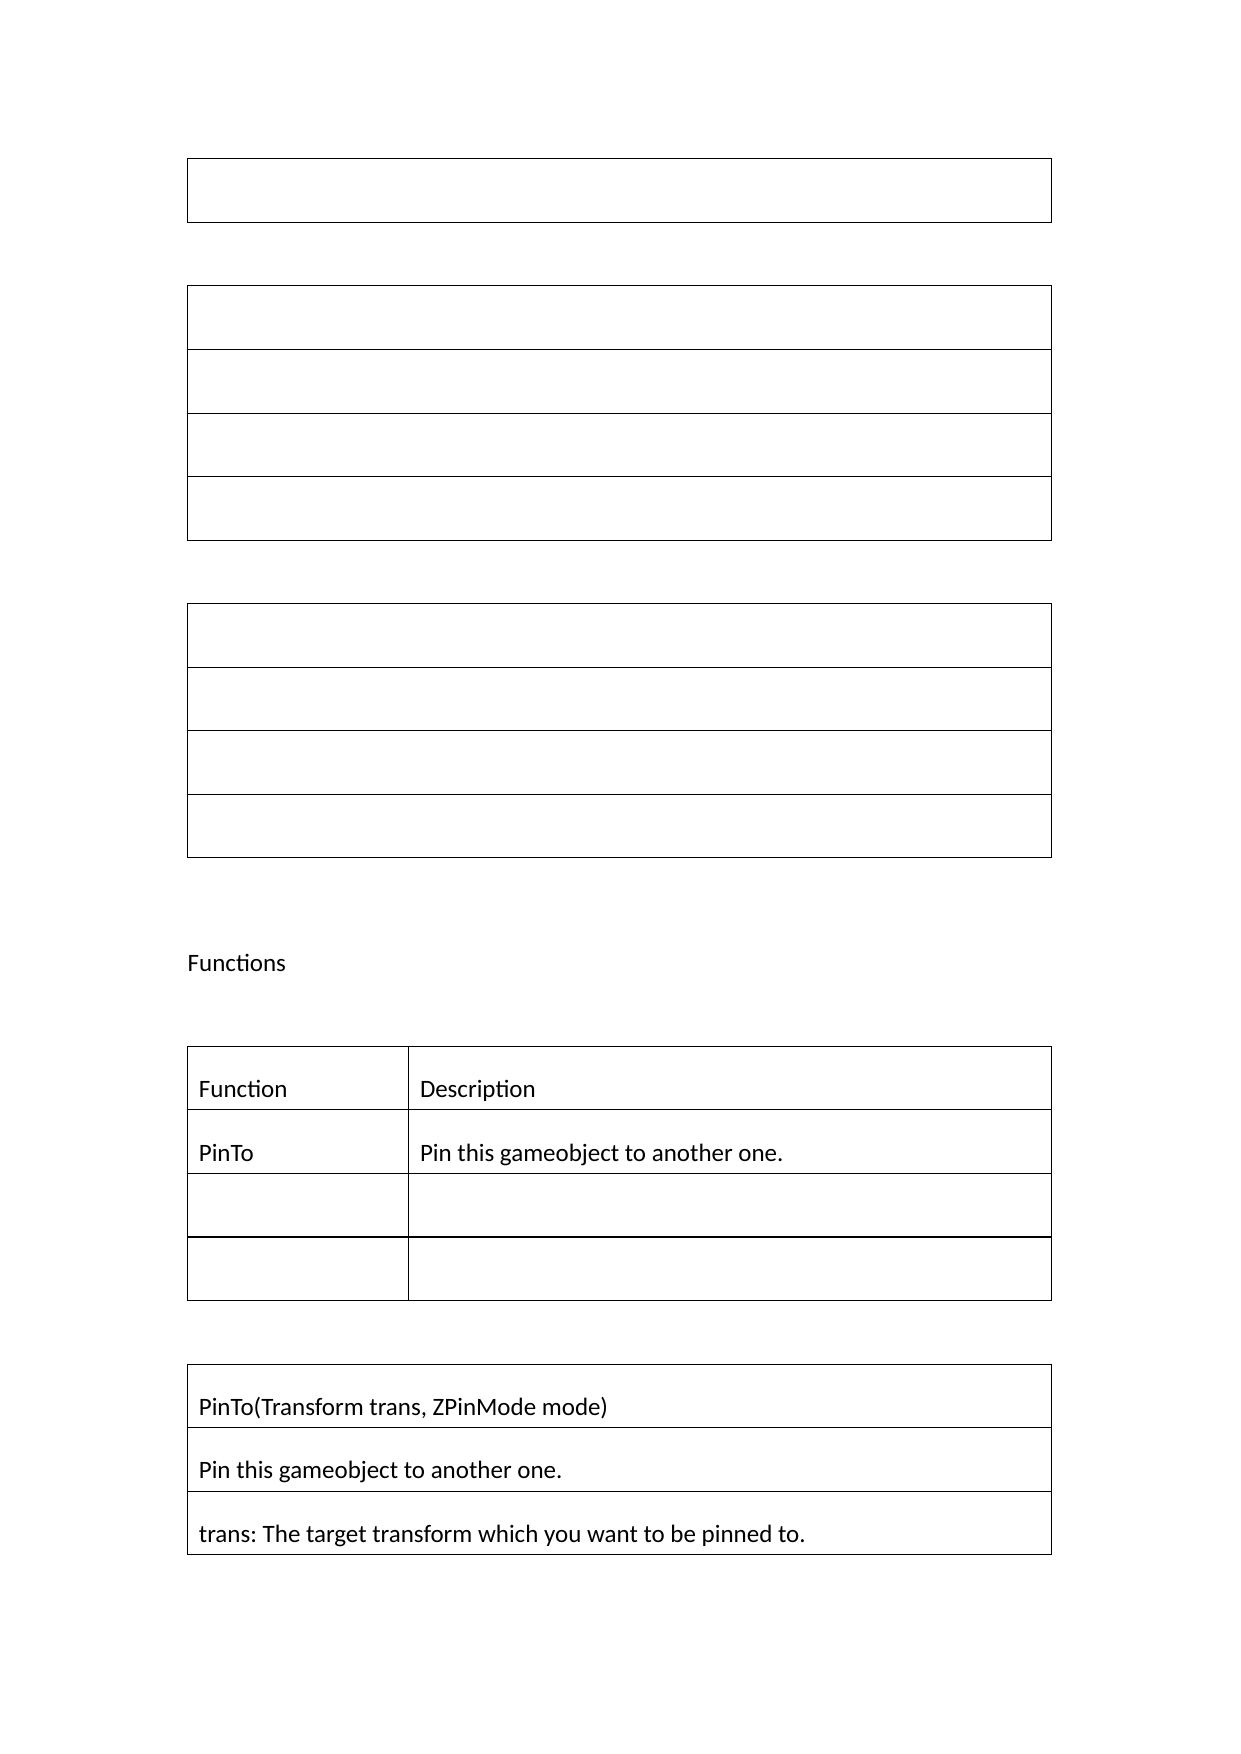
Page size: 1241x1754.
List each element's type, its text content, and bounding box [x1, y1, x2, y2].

table_cell [188, 414, 1051, 476]
table_cell Pin this gameobject to another one. [409, 1110, 1051, 1173]
table_header [188, 286, 1051, 349]
table_cell [409, 1174, 1051, 1236]
text Functions [187, 921, 1053, 983]
table_cell [188, 731, 1051, 794]
table_cell [188, 668, 1051, 730]
table_cell [188, 795, 1051, 857]
table_cell trans: The target transform which you want to be pinned to. [188, 1492, 1051, 1554]
table_cell Pin this gameobject to another one. [188, 1428, 1051, 1491]
table_header Function [188, 1047, 408, 1109]
table_cell [188, 159, 1051, 222]
table_cell PinTo [188, 1110, 408, 1173]
table_cell [188, 1238, 408, 1300]
table_header [188, 604, 1051, 667]
table_header PinTo(Transform trans, ZPinMode mode) [188, 1365, 1051, 1427]
table_cell [409, 1238, 1051, 1300]
table_cell [188, 477, 1051, 539]
table_cell [188, 350, 1051, 412]
table_header Description [409, 1047, 1051, 1109]
table_cell [188, 1174, 408, 1236]
